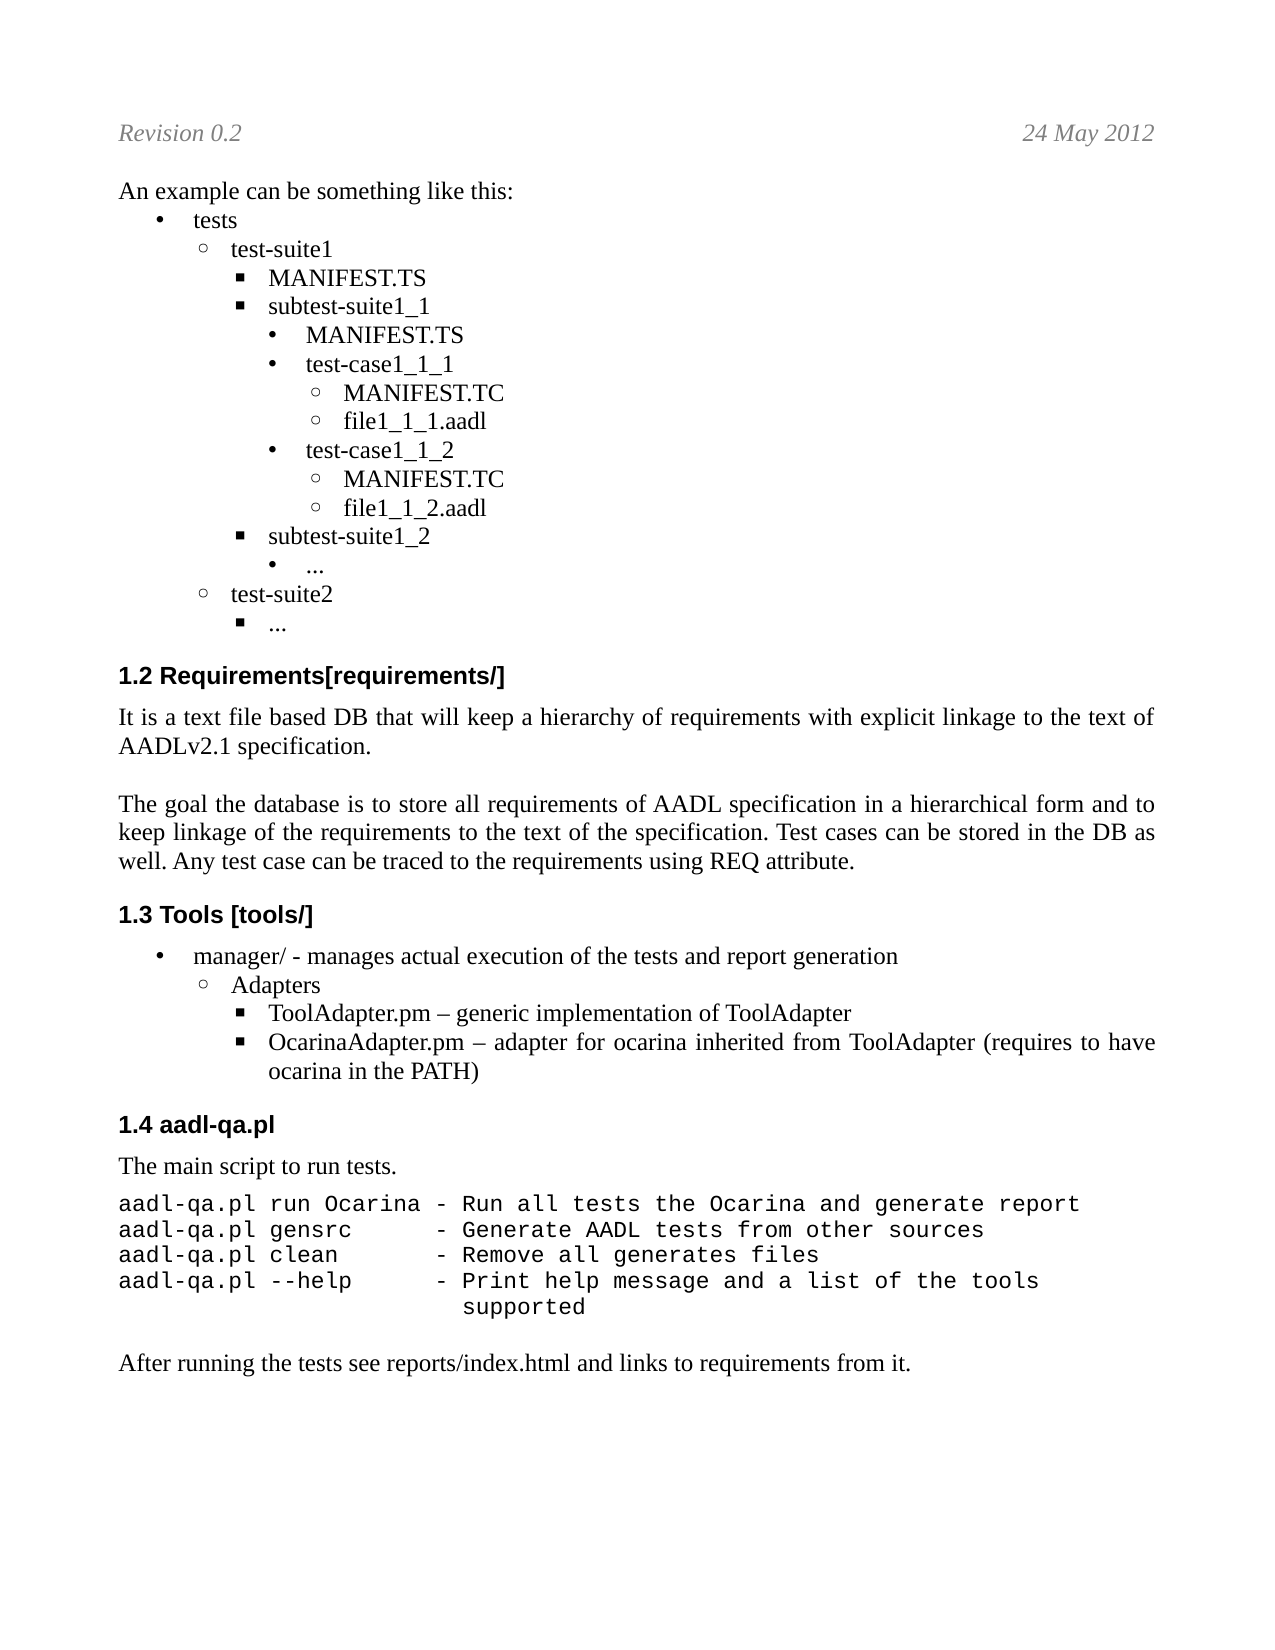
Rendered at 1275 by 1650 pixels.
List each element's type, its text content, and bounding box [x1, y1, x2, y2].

list test-case1_1_2 [268, 435, 1157, 464]
list tests [156, 205, 1157, 234]
list file1_1_1.aadl [306, 406, 1157, 435]
list MANIFEST.TC [306, 464, 1157, 493]
list test-case1_1_1 [268, 349, 1157, 378]
list MANIFEST.TS [268, 320, 1157, 349]
text It is a text file based DB that will keep a hierarchy of requirements with explicit linkage to the text of AADLv2.1 specification. [118, 702, 1157, 760]
text After running the tests see reports/index.html and links to requirements from it. [118, 1348, 1157, 1376]
list subtest-suite1_1 [231, 291, 1157, 320]
text supported [118, 1296, 1157, 1322]
list MANIFEST.TC [306, 378, 1157, 406]
text aadl-qa.pl gensrc - Generate AADL tests from other sources [118, 1218, 1157, 1244]
text aadl-qa.pl run Ocarina - Run all tests the Ocarina and generate report [118, 1192, 1157, 1218]
text aadl-qa.pl --help - Print help message and a list of the tools [118, 1270, 1157, 1296]
list ... [231, 608, 1157, 636]
text aadl-qa.pl clean - Remove all generates files [118, 1244, 1157, 1270]
subtitle 1.2 Requirements[requirements/] [118, 661, 1157, 690]
list OcarinaAdapter.pm – adapter for ocarina inherited from ToolAdapter (requires to have ocarina in the PATH) [231, 1027, 1157, 1085]
list ... [268, 550, 1157, 579]
text The goal the database is to store all requirements of AADL specification in a hierarchical form and to keep linkage of the requirements to the text of the specification. Test cases can be stored in the DB as well. Any test case can be traced to the requirements using REQ attribute. [118, 789, 1157, 875]
text The main script to run tests. [118, 1151, 1157, 1179]
subtitle 1.3 Tools [tools/] [118, 900, 1157, 928]
subtitle 1.4 aadl-qa.pl [118, 1110, 1157, 1138]
list subtest-suite1_2 [231, 521, 1157, 550]
list test-suite1 [193, 234, 1157, 263]
list file1_1_2.aadl [306, 493, 1157, 521]
list test-suite2 [193, 579, 1157, 608]
list Adapters [193, 970, 1157, 998]
list manager/ - manages actual execution of the tests and report generation [156, 941, 1157, 970]
list MANIFEST.TS [231, 263, 1157, 291]
list ToolAdapter.pm – generic implementation of ToolAdapter [231, 998, 1157, 1027]
text An example can be something like this: [118, 176, 1157, 205]
